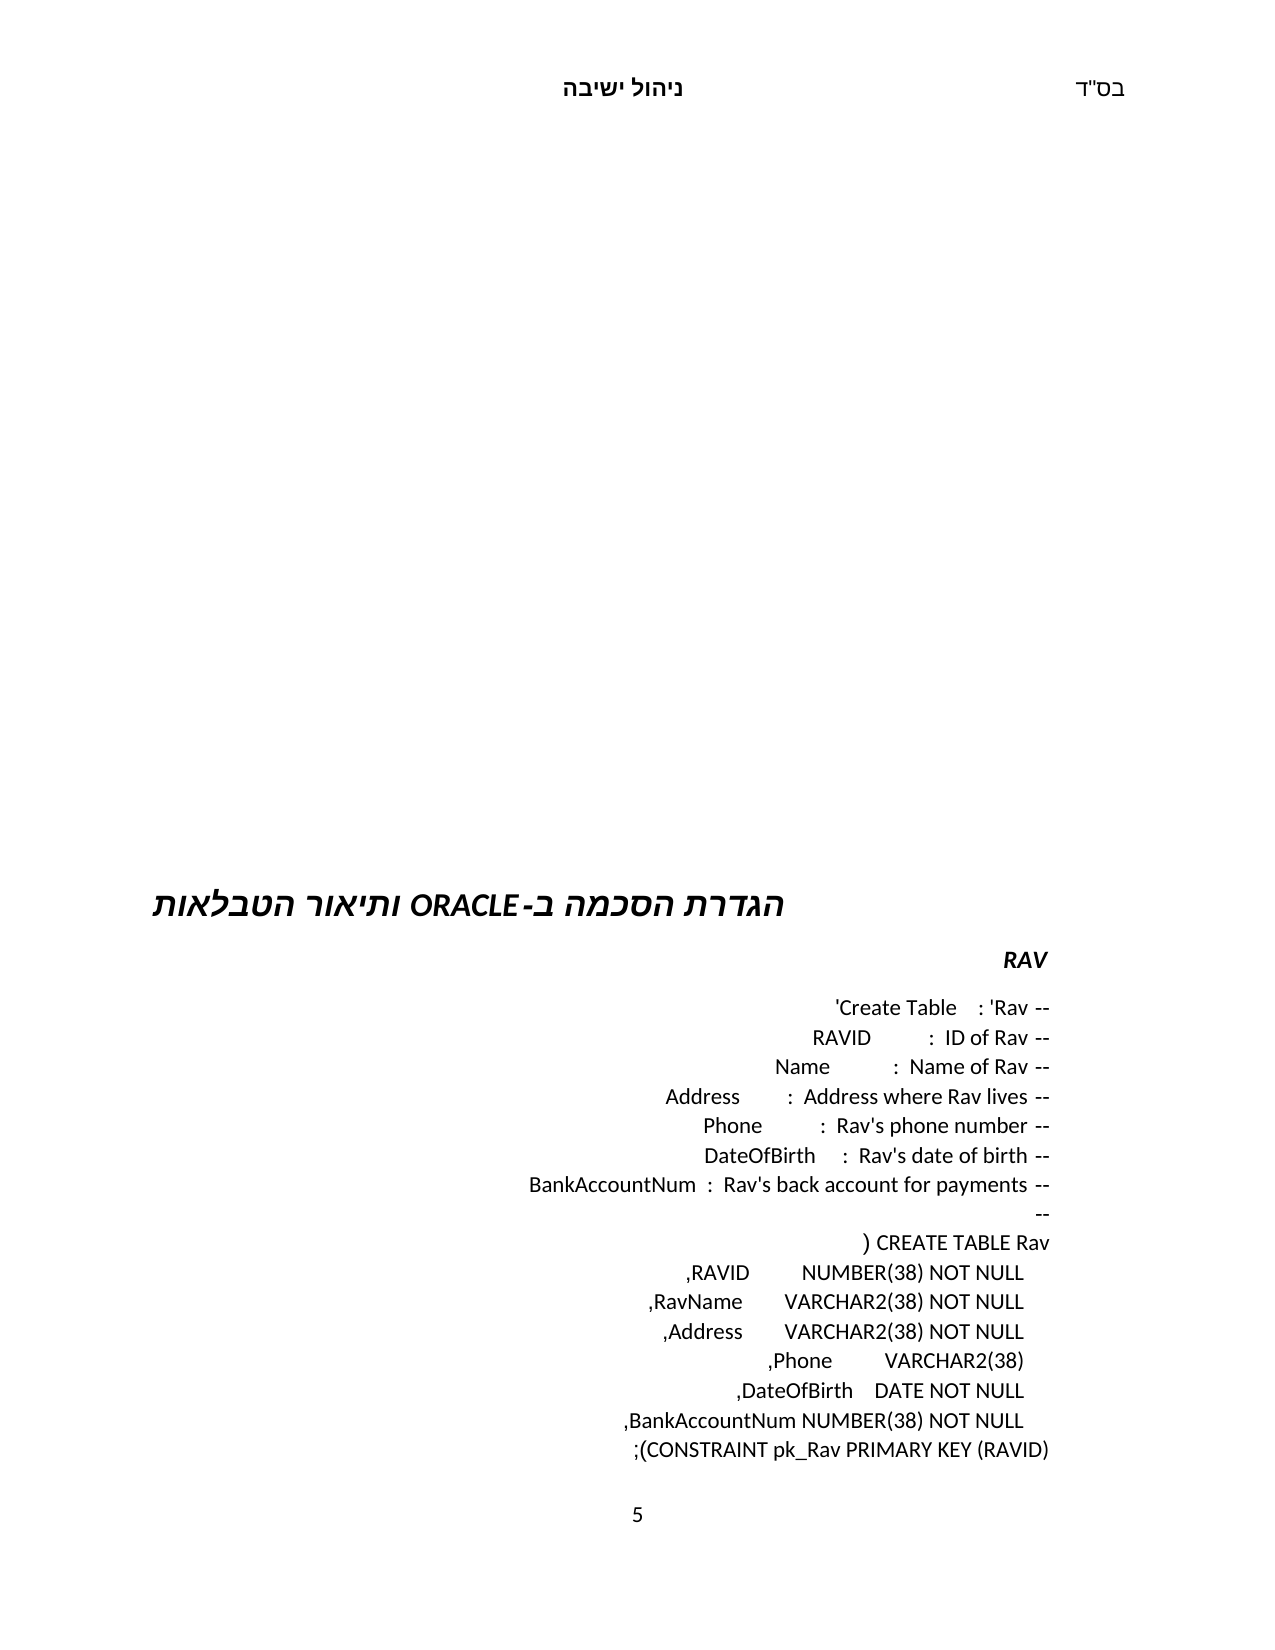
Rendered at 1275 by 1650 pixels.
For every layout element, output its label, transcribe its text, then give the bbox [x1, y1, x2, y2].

text -- Create Table : 'Rav' -- RAVID : ID of Rav -- Name : Name of Rav -- Address : Address where Rav lives -- Phone : Rav's phone number -- DateOfBirth : Rav's date of birth -- BankAccountNum : Rav's back account for payments -- CREATE TABLE Rav ( RAVID NUMBER(38) NOT NULL, RavName VARCHAR2(38) NOT NULL, Address VARCHAR2(38) NOT NULL, Phone VARCHAR2(38), DateOfBirth DATE NOT NULL, BankAccountNum NUMBER(38) NOT NULL, CONSTRAINT pk_Rav PRIMARY KEY (RAVID)); [150, 993, 1050, 1463]
text הגדרת הסכמה ב-ORACLE ותיאור הטבלאות [150, 884, 1050, 925]
text RAV [150, 944, 1050, 975]
